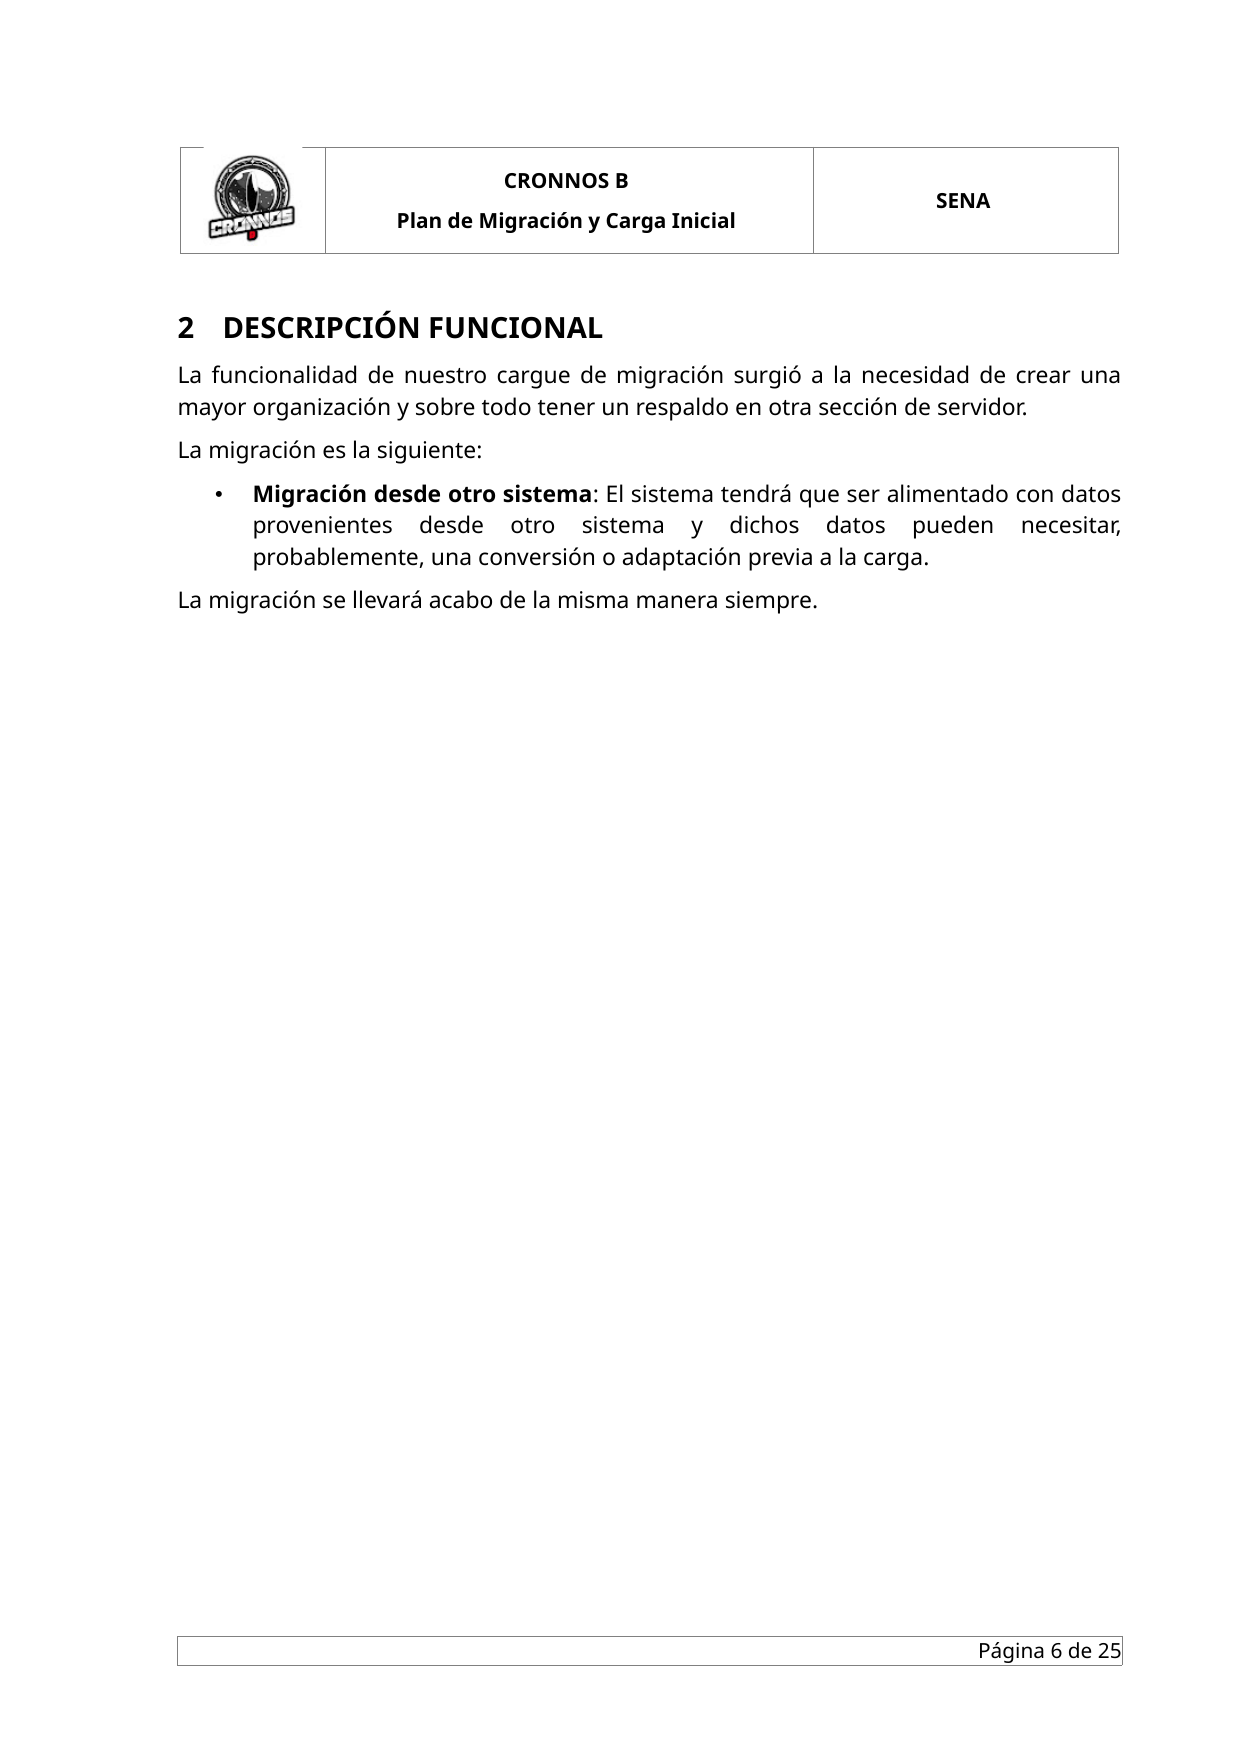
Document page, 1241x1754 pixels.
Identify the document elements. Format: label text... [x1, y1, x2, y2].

text La migración se llevará acabo de la misma manera siempre. [177, 584, 1122, 615]
subtitle DESCRIPCIÓN FUNCIONAL [177, 307, 1122, 347]
list Migración desde otro sistema: El sistema tendrá que ser alimentado con datos provenientes desde otro sistema y dichos datos pueden necesitar, probablemente, una conversión o adaptación previa a la carga. [215, 478, 1122, 572]
text La funcionalidad de nuestro cargue de migración surgió a la necesidad de crear una mayor organización y sobre todo tener un respaldo en otra sección de servidor. [177, 359, 1122, 422]
text La migración es la siguiente: [177, 434, 1122, 465]
